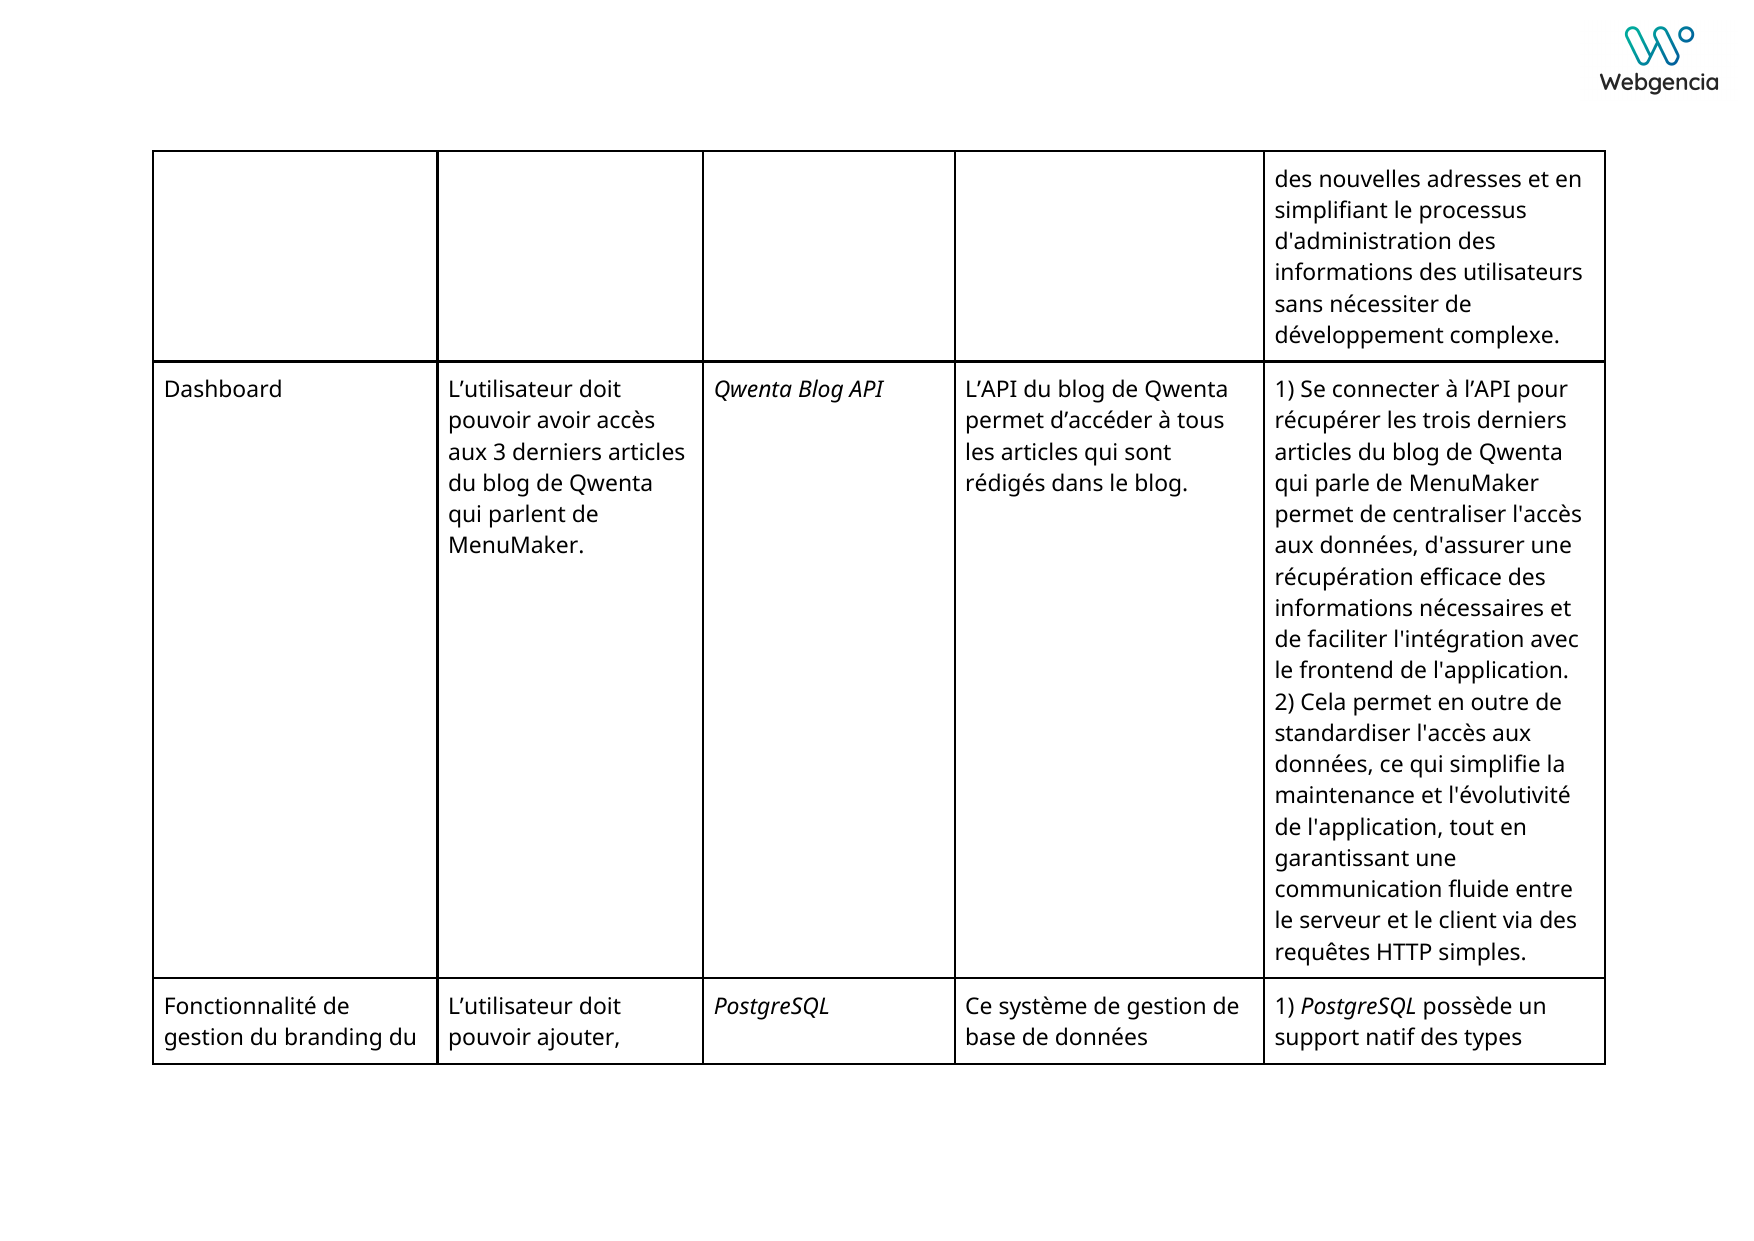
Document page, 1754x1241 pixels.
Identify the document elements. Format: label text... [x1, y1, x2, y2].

table_cell L’utilisateur doit pouvoir avoir accès aux 3 derniers articles du blog de Qwenta qui parlent de MenuMaker. [439, 363, 702, 977]
table_cell Qwenta Blog API [704, 363, 954, 977]
table_cell [439, 152, 702, 360]
table_cell Fonctionnalité de gestion du branding du [154, 979, 436, 1062]
table_cell 1) Se connecter à l’API pour récupérer les trois derniers articles du blog de Qwenta qui parle de MenuMaker permet de centraliser l'accès aux données, d'assurer une récupération efficace des informations nécessaires et de faciliter l'intégration avec le frontend de l'application. 2) Cela permet en outre de standardiser l'accès aux données, ce qui simplifie la maintenance et l'évolutivité de l'application, tout en garantissant une communication fluide entre le serveur et le client via des requêtes HTTP simples. [1265, 363, 1604, 977]
table_cell L’API du blog de Qwenta permet d’accéder à tous les articles qui sont rédigés dans le blog. [956, 363, 1263, 977]
table_cell [154, 152, 436, 360]
table_cell [704, 152, 954, 360]
table_cell L’utilisateur doit pouvoir ajouter, [439, 979, 702, 1062]
picture [1580, 20, 1739, 101]
table_cell Dashboard [154, 363, 436, 977]
table_cell 1) PostgreSQL possède un support natif des types [1265, 979, 1604, 1062]
table_cell des nouvelles adresses et en simplifiant le processus d'administration des informations des utilisateurs sans nécessiter de développement complexe. [1265, 152, 1604, 360]
table_cell [956, 152, 1263, 360]
table_cell Ce système de gestion de base de données [956, 979, 1263, 1062]
table_cell PostgreSQL [704, 979, 954, 1062]
